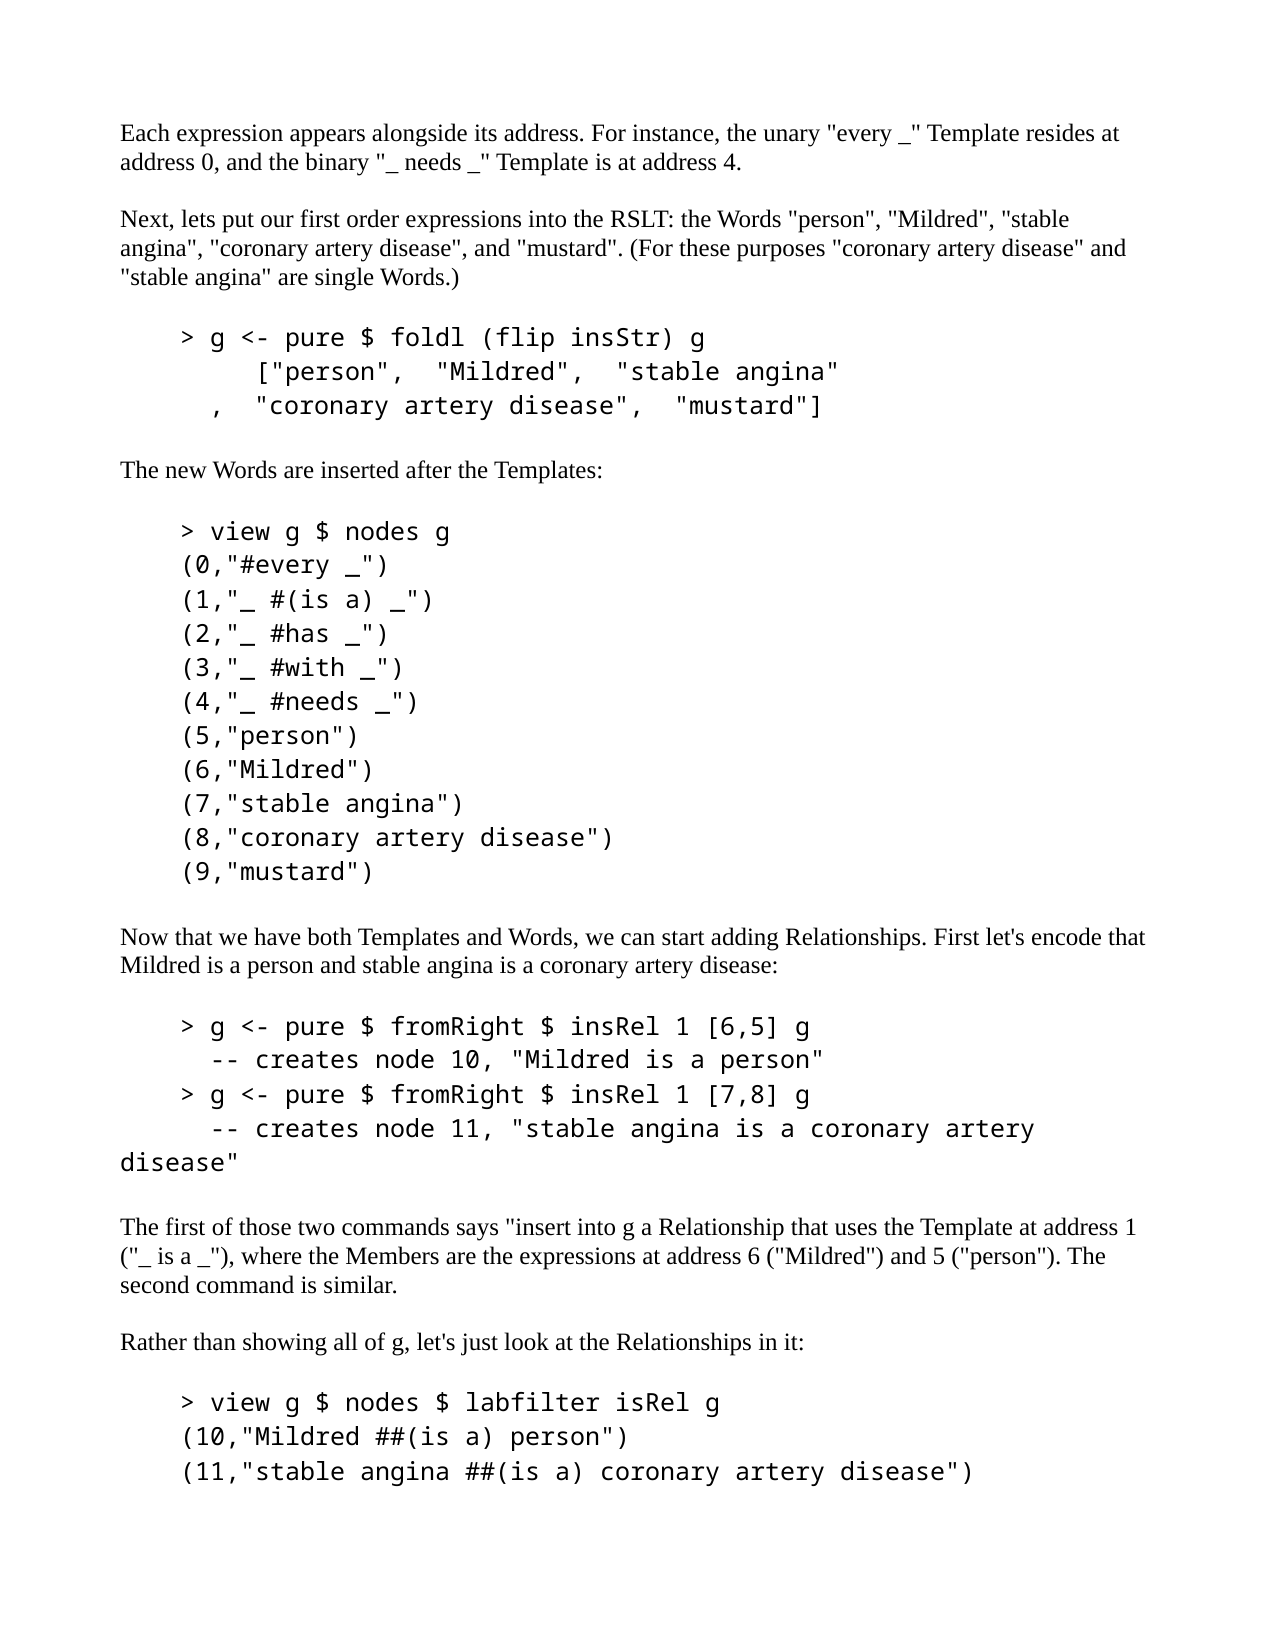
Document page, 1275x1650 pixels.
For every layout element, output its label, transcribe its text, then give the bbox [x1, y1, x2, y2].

text (1,"_ #(is a) _") [120, 581, 1155, 615]
text (6,"Mildred") [120, 752, 1155, 786]
text > g <- pure $ fromRight $ insRel 1 [7,8] g [120, 1076, 1155, 1110]
text (2,"_ #has _") [120, 615, 1155, 649]
text -- creates node 10, "Mildred is a person" [120, 1042, 1155, 1076]
text , "coronary artery disease", "mustard"] [120, 387, 1155, 422]
text The first of those two commands says "insert into g a Relationship that uses the Template at address 1 ("_ is a _"), where the Members are the expressions at address 6 ("Mildred") and 5 ("person"). The second command is similar. [120, 1212, 1155, 1299]
text (11,"stable angina ##(is a) coronary artery disease") [120, 1453, 1155, 1487]
text (4,"_ #needs _") [120, 683, 1155, 717]
text (10,"Mildred ##(is a) person") [120, 1419, 1155, 1453]
text Rather than showing all of g, let's just look at the Relationships in it: [120, 1327, 1155, 1356]
text > g <- pure $ fromRight $ insRel 1 [6,5] g [120, 1008, 1155, 1042]
text > g <- pure $ foldl (flip insStr) g [120, 319, 1155, 353]
text ["person", "Mildred", "stable angina" [120, 353, 1155, 387]
text (7,"stable angina") [120, 786, 1155, 820]
text Each expression appears alongside its address. For instance, the unary "every _" Template resides at address 0, and the binary "_ needs _" Template is at address 4. [120, 118, 1155, 176]
text The new Words are inserted after the Templates: [120, 456, 1155, 484]
text > view g $ nodes g [120, 513, 1155, 547]
text -- creates node 11, "stable angina is a coronary artery disease" [120, 1110, 1155, 1178]
text > view g $ nodes $ labfilter isRel g [120, 1385, 1155, 1419]
text Next, lets put our first order expressions into the RSLT: the Words "person", "Mildred", "stable angina", "coronary artery disease", and "mustard". (For these purposes "coronary artery disease" and "stable angina" are single Words.) [120, 204, 1155, 291]
text (9,"mustard") [120, 854, 1155, 888]
text (3,"_ #with _") [120, 649, 1155, 683]
text (8,"coronary artery disease") [120, 820, 1155, 854]
text Now that we have both Templates and Words, we can start adding Relationships. First let's encode that Mildred is a person and stable angina is a coronary artery disease: [120, 922, 1155, 979]
text (0,"#every _") [120, 547, 1155, 581]
text (5,"person") [120, 717, 1155, 752]
